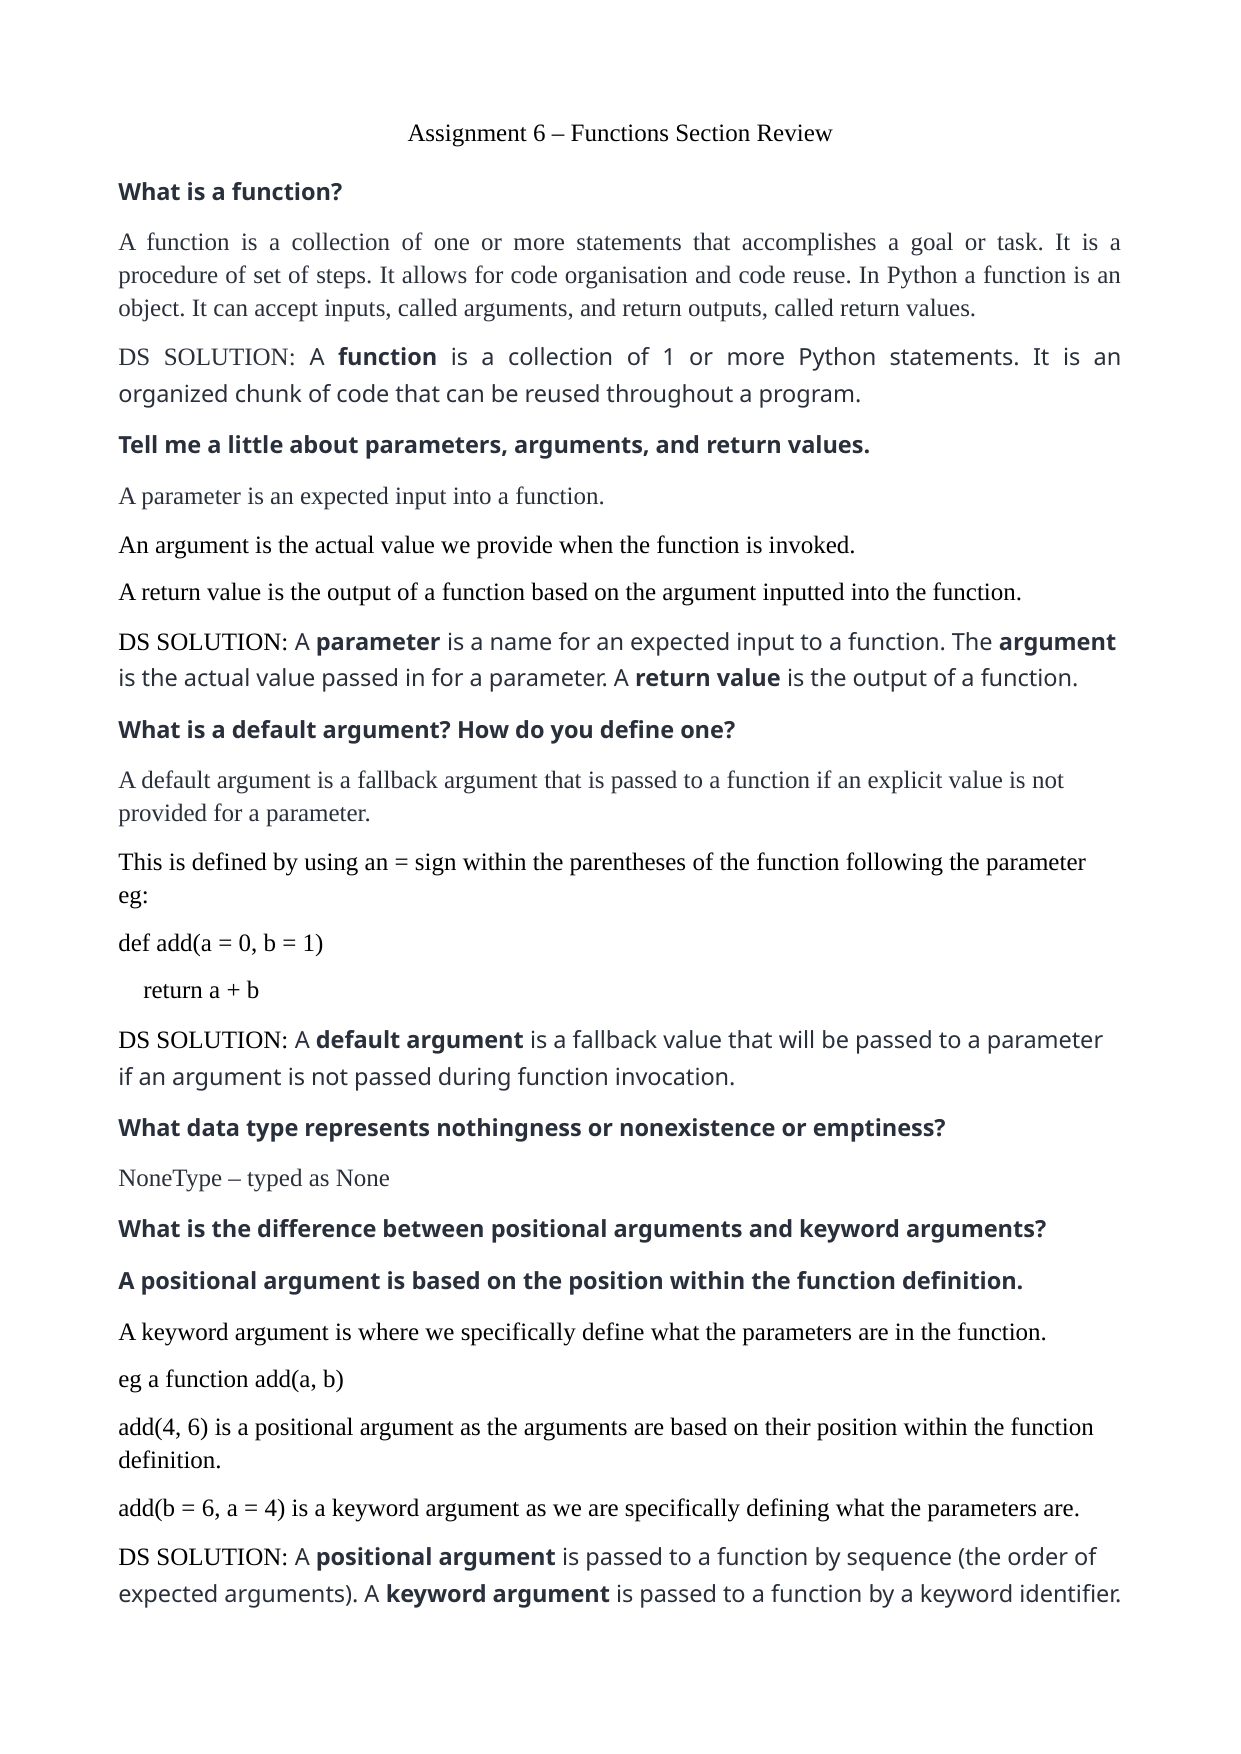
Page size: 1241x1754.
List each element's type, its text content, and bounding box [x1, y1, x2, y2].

text A function is a collection of one or more statements that accomplishes a goal or task. It is a procedure of set of steps. It allows for code organisation and code reuse. In Python a function is an object. It can accept inputs, called arguments, and return outputs, called return values. [118, 227, 1122, 322]
text add(4, 6) is a positional argument as the arguments are based on their position within the function definition. [118, 1412, 1122, 1474]
text This is defined by using an = sign within the parentheses of the function following the parameter eg: [118, 847, 1122, 909]
text What is a function? [118, 176, 1122, 208]
text Assignment 6 – Functions Section Review [118, 118, 1122, 147]
text What is the difference between positional arguments and keyword arguments? [118, 1212, 1122, 1244]
text A keyword argument is where we specifically define what the parameters are in the function. [118, 1317, 1122, 1346]
text NoneType – typed as None [118, 1163, 1122, 1192]
text eg a function add(a, b) [118, 1364, 1122, 1393]
text A parameter is an expected input into a function. [118, 481, 1122, 510]
text DS SOLUTION: A default argument is a fallback value that will be passed to a parameter if an argument is not passed during function invocation. [118, 1023, 1122, 1092]
text Tell me a little about parameters, arguments, and return values. [118, 429, 1122, 461]
text An argument is the actual value we provide when the function is invoked. [118, 530, 1122, 558]
text DS SOLUTION: A positional argument is passed to a function by sequence (the order of expected arguments). A keyword argument is passed to a function by a keyword identifier. [118, 1540, 1122, 1609]
text DS SOLUTION: A parameter is a name for an expected input to a function. The argument is the actual value passed in for a parameter. A return value is the output of a function. [118, 625, 1122, 694]
text What data type represents nothingness or nonexistence or emptiness? [118, 1111, 1122, 1143]
text def add(a = 0, b = 1) [118, 928, 1122, 957]
text A default argument is a fallback argument that is passed to a function if an explicit value is not provided for a parameter. [118, 766, 1122, 827]
text return a + b [118, 975, 1122, 1004]
text A return value is the output of a function based on the argument inputted into the function. [118, 577, 1122, 606]
text A positional argument is based on the position within the function definition. [118, 1264, 1122, 1297]
text What is a default argument? How do you define one? [118, 713, 1122, 745]
text add(b = 6, a = 4) is a keyword argument as we are specifically defining what the parameters are. [118, 1493, 1122, 1522]
text DS SOLUTION: A function is a collection of 1 or more Python statements. It is an organized chunk of code that can be reused throughout a program. [118, 341, 1122, 409]
